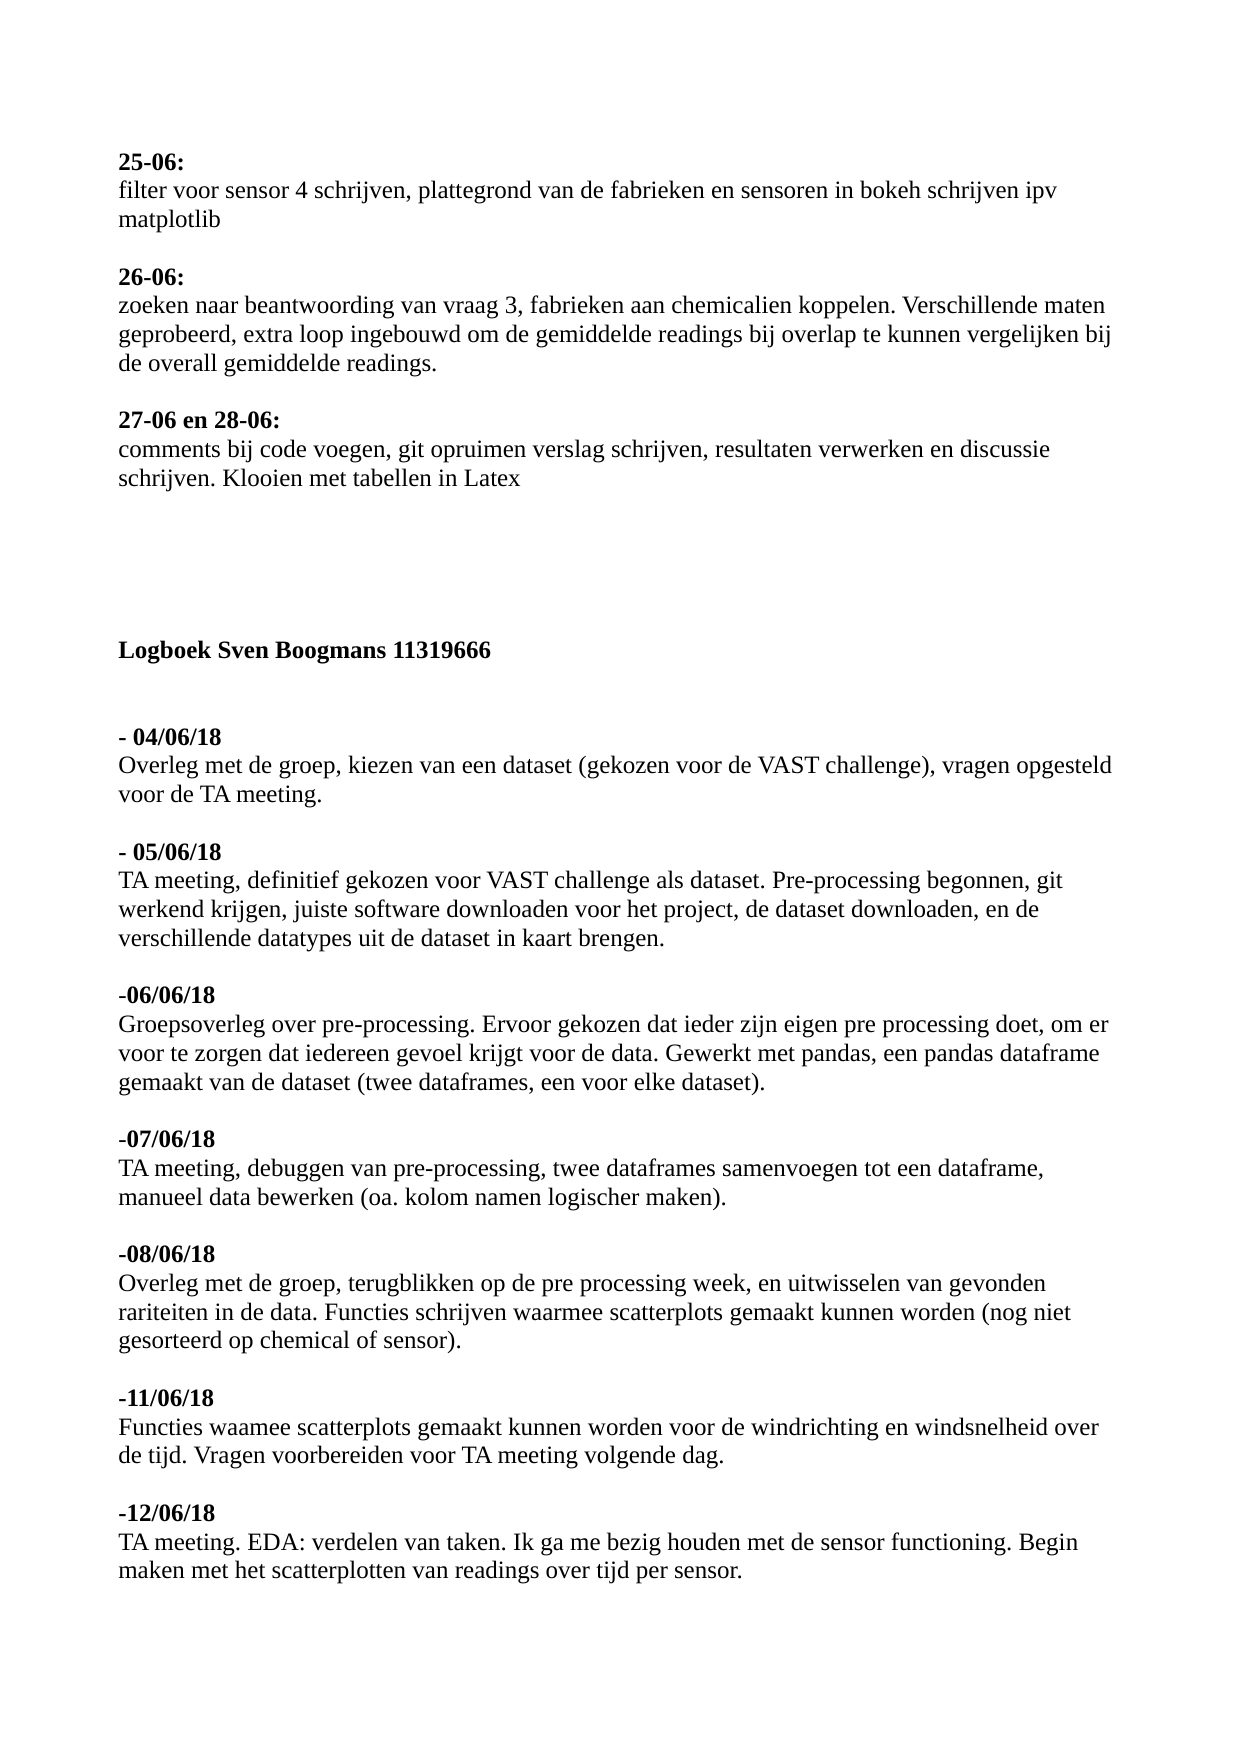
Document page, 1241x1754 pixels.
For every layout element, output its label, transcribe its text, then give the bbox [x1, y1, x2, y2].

text -12/06/18 [118, 1498, 1122, 1527]
text 27-06 en 28-06: [118, 406, 1122, 434]
text TA meeting. EDA: verdelen van taken. Ik ga me bezig houden met de sensor functioning. Begin maken met het scatterplotten van readings over tijd per sensor. [118, 1527, 1122, 1584]
text TA meeting, definitief gekozen voor VAST challenge als dataset. Pre-processing begonnen, git werkend krijgen, juiste software downloaden voor het project, de dataset downloaden, en de verschillende datatypes uit de dataset in kaart brengen. [118, 866, 1122, 952]
text Functies waamee scatterplots gemaakt kunnen worden voor de windrichting en windsnelheid over de tijd. Vragen voorbereiden voor TA meeting volgende dag. [118, 1412, 1122, 1469]
text -08/06/18 [118, 1239, 1122, 1268]
text TA meeting, debuggen van pre-processing, twee dataframes samenvoegen tot een dataframe, manueel data bewerken (oa. kolom namen logischer maken). [118, 1153, 1122, 1211]
text filter voor sensor 4 schrijven, plattegrond van de fabrieken en sensoren in bokeh schrijven ipv matplotlib [118, 176, 1122, 233]
text 25-06: [118, 147, 1122, 176]
text - 05/06/18 [118, 837, 1122, 866]
text - 04/06/18 [118, 722, 1122, 751]
text zoeken naar beantwoording van vraag 3, fabrieken aan chemicalien koppelen. Verschillende maten geprobeerd, extra loop ingebouwd om de gemiddelde readings bij overlap te kunnen vergelijken bij de overall gemiddelde readings. [118, 291, 1122, 377]
text -06/06/18 [118, 981, 1122, 1009]
text -07/06/18 [118, 1124, 1122, 1153]
text Overleg met de groep, kiezen van een dataset (gekozen voor de VAST challenge), vragen opgesteld voor de TA meeting. [118, 751, 1122, 808]
text -11/06/18 [118, 1383, 1122, 1412]
text Logboek Sven Boogmans 11319666 [118, 636, 1122, 664]
text 26-06: [118, 262, 1122, 291]
text Groepsoverleg over pre-processing. Ervoor gekozen dat ieder zijn eigen pre processing doet, om er voor te zorgen dat iedereen gevoel krijgt voor de data. Gewerkt met pandas, een pandas dataframe gemaakt van de dataset (twee dataframes, een voor elke dataset). [118, 1009, 1122, 1096]
text comments bij code voegen, git opruimen verslag schrijven, resultaten verwerken en discussie schrijven. Klooien met tabellen in Latex [118, 434, 1122, 492]
text Overleg met de groep, terugblikken op de pre processing week, en uitwisselen van gevonden rariteiten in de data. Functies schrijven waarmee scatterplots gemaakt kunnen worden (nog niet gesorteerd op chemical of sensor). [118, 1268, 1122, 1354]
